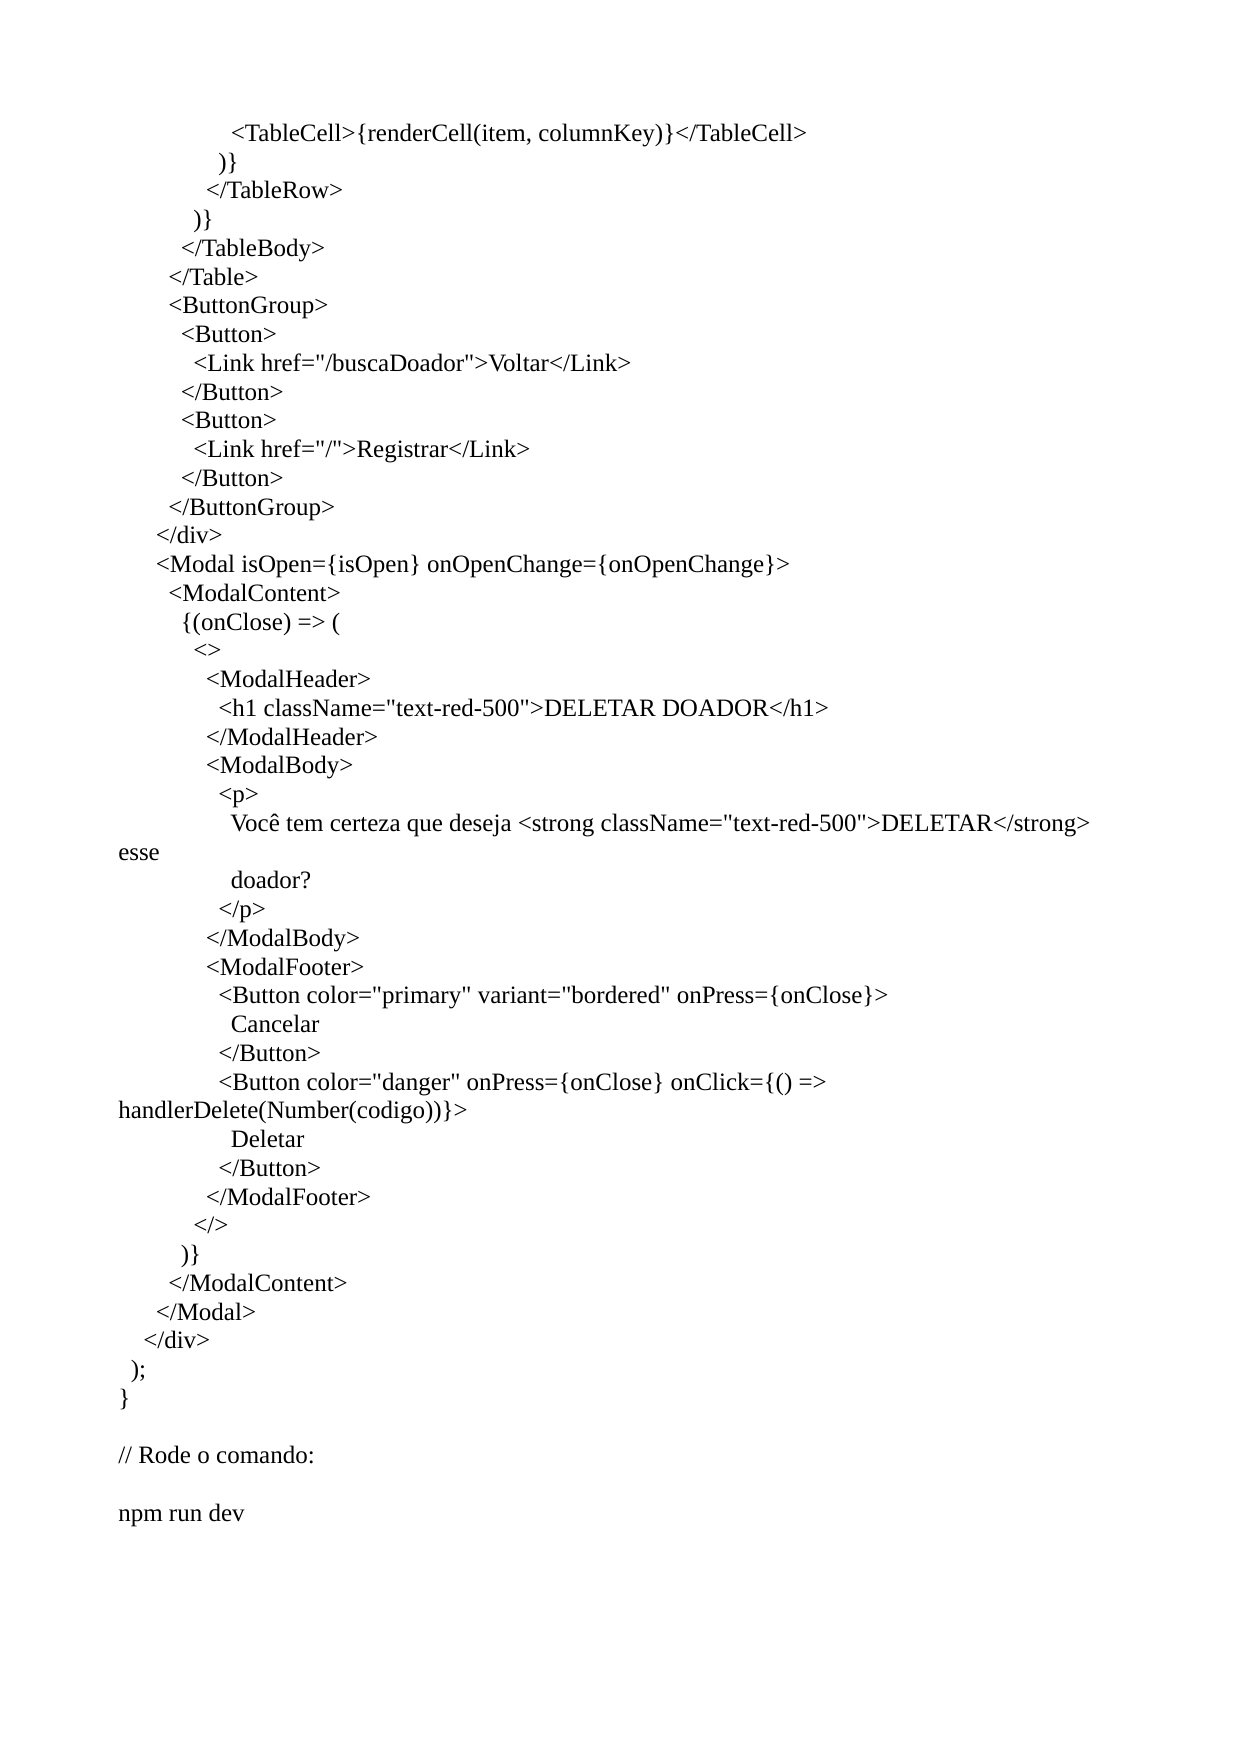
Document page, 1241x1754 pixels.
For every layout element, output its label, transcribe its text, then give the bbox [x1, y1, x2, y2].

text Cancelar [118, 1009, 1122, 1038]
text </Button> [118, 1153, 1122, 1182]
text <> [118, 636, 1122, 664]
text </ModalHeader> [118, 722, 1122, 751]
text </TableBody> [118, 233, 1122, 262]
text <ModalFooter> [118, 952, 1122, 981]
text </Modal> [118, 1297, 1122, 1326]
text )} [118, 1239, 1122, 1268]
text ); [118, 1354, 1122, 1383]
text </div> [118, 1326, 1122, 1354]
text {(onClose) => ( [118, 607, 1122, 636]
text <h1 className="text-red-500">DELETAR DOADOR</h1> [118, 693, 1122, 722]
text </Button> [118, 463, 1122, 492]
text <Button> [118, 319, 1122, 348]
text </Button> [118, 377, 1122, 406]
text </ModalContent> [118, 1268, 1122, 1297]
text <ModalContent> [118, 578, 1122, 607]
text doador? [118, 866, 1122, 894]
text <Button color="primary" variant="bordered" onPress={onClose}> [118, 981, 1122, 1009]
text </ButtonGroup> [118, 492, 1122, 521]
text </> [118, 1211, 1122, 1239]
text )} [118, 204, 1122, 233]
text <Button> [118, 406, 1122, 434]
text <Button color="danger" onPress={onClose} onClick={() => handlerDelete(Number(codigo))}> [118, 1067, 1122, 1124]
text </p> [118, 894, 1122, 923]
text // Rode o comando: [118, 1441, 1122, 1469]
text Você tem certeza que deseja <strong className="text-red-500">DELETAR</strong> esse [118, 808, 1122, 866]
text )} [118, 147, 1122, 176]
text </Table> [118, 262, 1122, 291]
text <Link href="/">Registrar</Link> [118, 434, 1122, 463]
text <Modal isOpen={isOpen} onOpenChange={onOpenChange}> [118, 549, 1122, 578]
text npm run dev [118, 1498, 1122, 1527]
text </ModalFooter> [118, 1182, 1122, 1211]
text </div> [118, 521, 1122, 549]
text </ModalBody> [118, 923, 1122, 952]
text </TableRow> [118, 176, 1122, 204]
text <TableCell>{renderCell(item, columnKey)}</TableCell> [118, 118, 1122, 147]
text <p> [118, 779, 1122, 808]
text <ModalHeader> [118, 664, 1122, 693]
text <Link href="/buscaDoador">Voltar</Link> [118, 348, 1122, 377]
text </Button> [118, 1038, 1122, 1067]
text Deletar [118, 1124, 1122, 1153]
text } [118, 1383, 1122, 1412]
text <ModalBody> [118, 751, 1122, 779]
text <ButtonGroup> [118, 291, 1122, 319]
